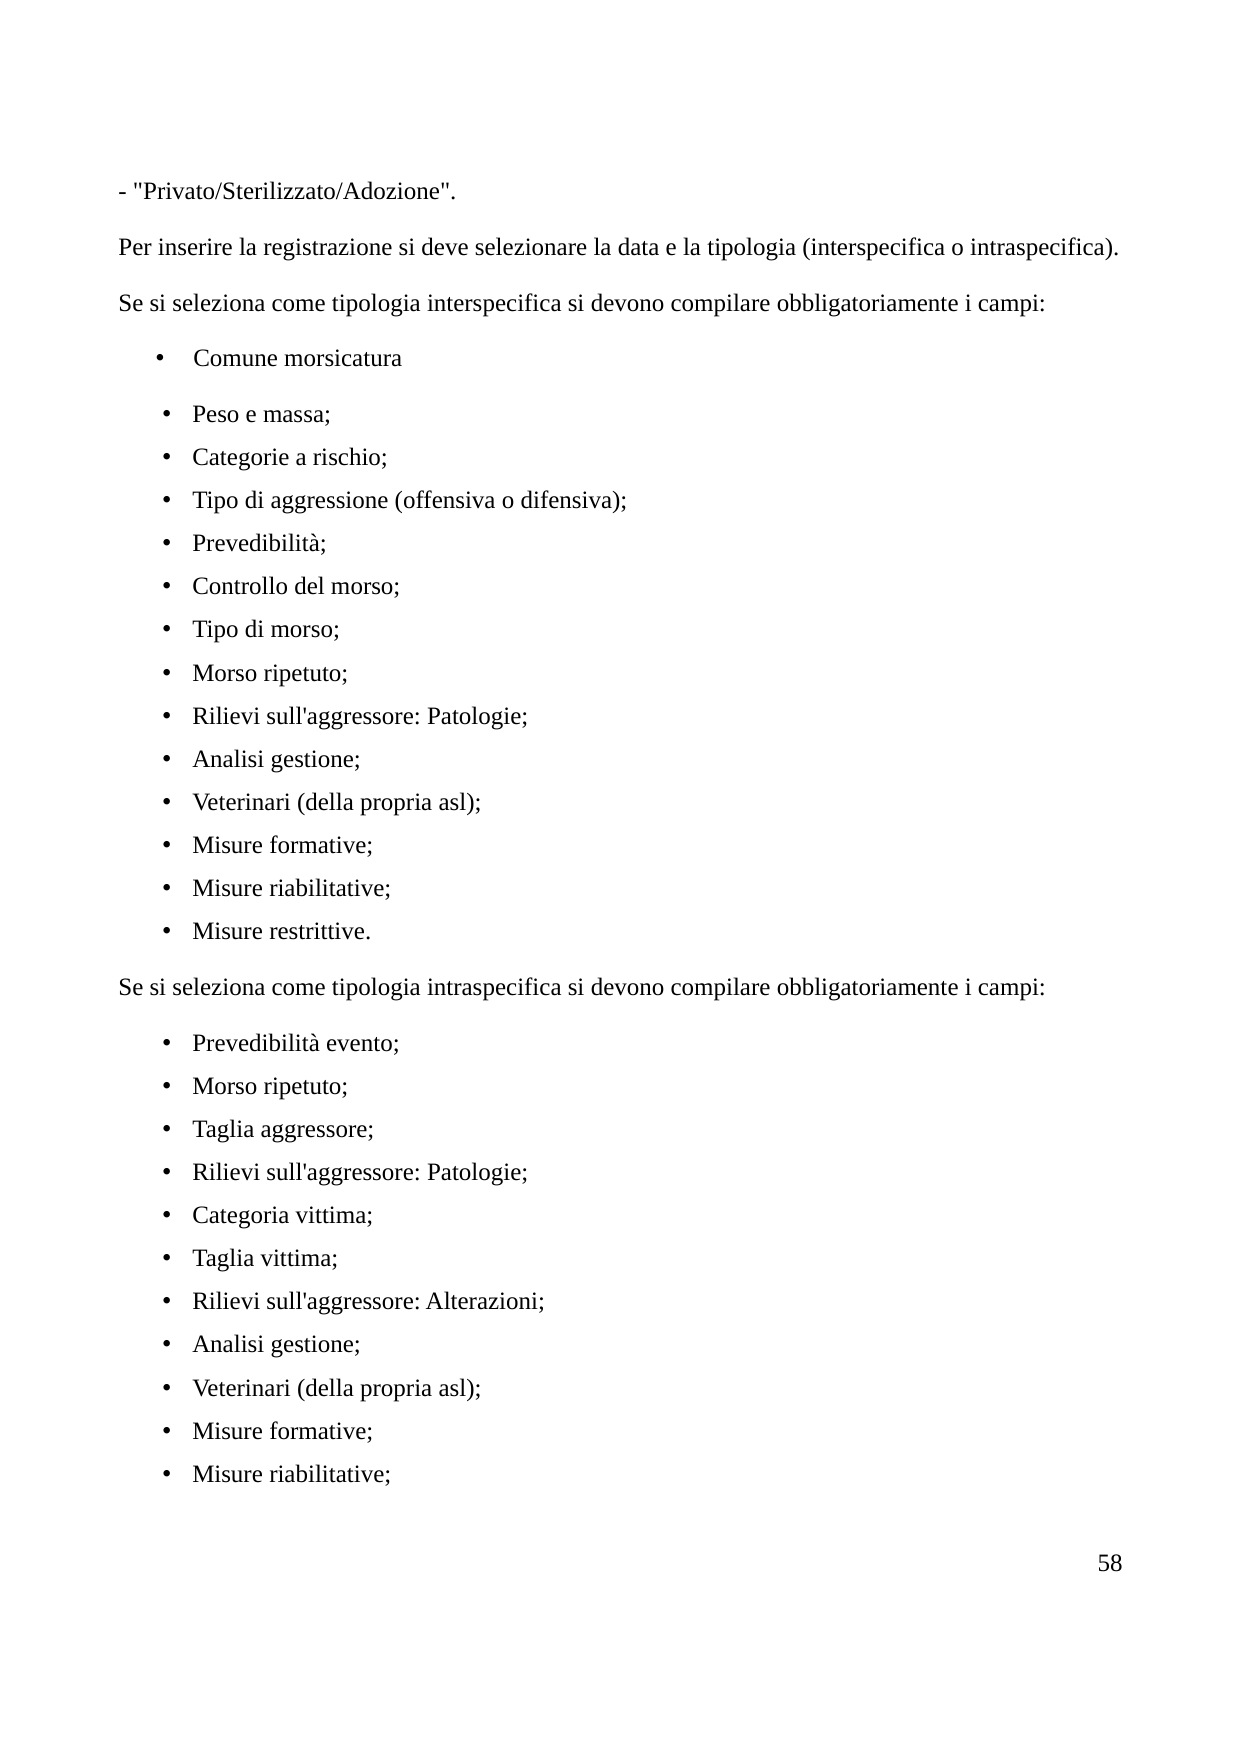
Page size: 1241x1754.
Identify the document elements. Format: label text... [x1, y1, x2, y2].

list Morso ripetuto; [162, 658, 1122, 686]
list Rilievi sull'aggressore: Patologie; [162, 701, 1122, 729]
list Misure riabilitative; [162, 1459, 1122, 1488]
text Se si seleziona come tipologia intraspecifica si devono compilare obbligatoriamente i campi: [118, 972, 1122, 1001]
text - "Privato/Sterilizzato/Adozione". [118, 176, 1122, 205]
list Tipo di aggressione (offensiva o difensiva); [162, 485, 1122, 514]
text Se si seleziona come tipologia interspecifica si devono compilare obbligatoriamente i campi: [118, 288, 1122, 316]
list Misure formative; [162, 830, 1122, 859]
list Veterinari (della propria asl); [162, 787, 1122, 816]
list Peso e massa; [162, 399, 1122, 428]
text Per inserire la registrazione si deve selezionare la data e la tipologia (interspecifica o intraspecifica). [118, 232, 1122, 261]
list Misure restrittive. [162, 916, 1122, 945]
list Prevedibilità; [162, 528, 1122, 557]
list Prevedibilità evento; [162, 1028, 1122, 1056]
list Categoria vittima; [162, 1200, 1122, 1229]
list Comune morsicatura [156, 343, 1122, 372]
list Taglia aggressore; [162, 1114, 1122, 1143]
list Veterinari (della propria asl); [162, 1373, 1122, 1401]
list Morso ripetuto; [162, 1071, 1122, 1099]
list Rilievi sull'aggressore: Alterazioni; [162, 1286, 1122, 1315]
list Analisi gestione; [162, 744, 1122, 773]
list Misure riabilitative; [162, 873, 1122, 902]
list Categorie a rischio; [162, 442, 1122, 471]
list Rilievi sull'aggressore: Patologie; [162, 1157, 1122, 1186]
list Tipo di morso; [162, 614, 1122, 643]
list Taglia vittima; [162, 1243, 1122, 1272]
list Controllo del morso; [162, 571, 1122, 600]
list Misure formative; [162, 1416, 1122, 1444]
list Analisi gestione; [162, 1329, 1122, 1358]
